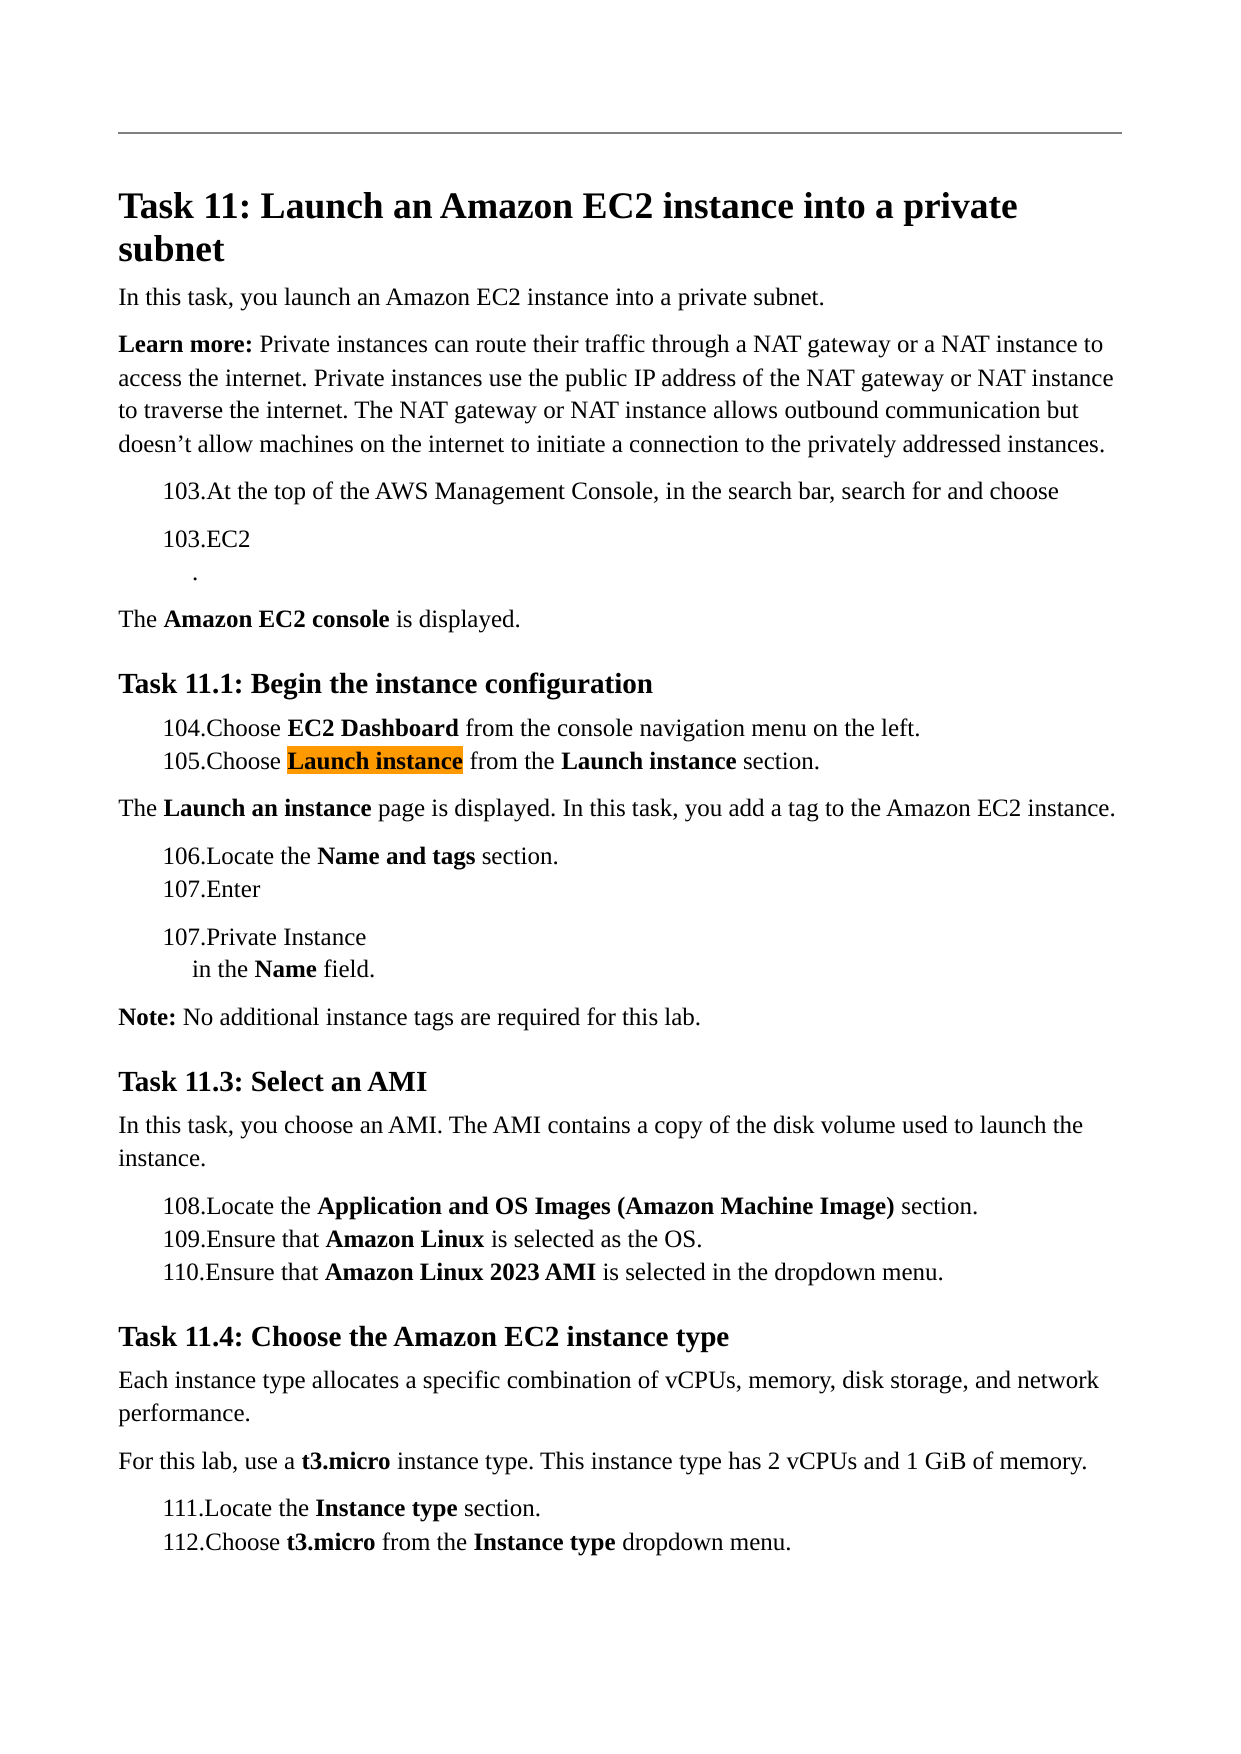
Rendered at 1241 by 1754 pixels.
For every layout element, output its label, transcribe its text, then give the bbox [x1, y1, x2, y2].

text Note: No additional instance tags are required for this lab. [118, 1002, 1122, 1031]
list in the Name field. [162, 954, 1122, 983]
text Learn more: Private instances can route their traffic through a NAT gateway or a NAT instance to access the internet. Private instances use the public IP address of the NAT gateway or NAT instance to traverse the internet. The NAT gateway or NAT instance allows outbound communication but doesn’t allow machines on the internet to initiate a connection to the privately addressed instances. [118, 329, 1122, 457]
text The Amazon EC2 console is displayed. [118, 604, 1122, 633]
text In this task, you choose an AMI. The AMI contains a copy of the disk volume used to launch the instance. [118, 1110, 1122, 1172]
list Ensure that Amazon Linux 2023 AMI is selected in the dropdown menu. [162, 1257, 1122, 1286]
subtitle Task 11.4: Choose the Amazon EC2 instance type [118, 1319, 1122, 1353]
list EC2 [162, 524, 1122, 553]
list Locate the Name and tags section. [162, 841, 1122, 870]
subtitle Task 11: Launch an Amazon EC2 instance into a private subnet [118, 183, 1122, 269]
list Enter [162, 874, 1122, 903]
subtitle Task 11.3: Select an AMI [118, 1064, 1122, 1098]
list Locate the Instance type section. [162, 1493, 1122, 1522]
list Choose EC2 Dashboard from the console navigation menu on the left. [162, 713, 1122, 741]
list Choose Launch instance from the Launch instance section. [162, 746, 1122, 774]
list Locate the Application and OS Images (Amazon Machine Image) section. [162, 1191, 1122, 1220]
list . [162, 557, 1122, 586]
text Each instance type allocates a specific combination of vCPUs, memory, disk storage, and network performance. [118, 1365, 1122, 1427]
list At the top of the AWS Management Console, in the search bar, search for and choose [162, 476, 1122, 505]
list Ensure that Amazon Linux is selected as the OS. [162, 1224, 1122, 1253]
list Choose t3.micro from the Instance type dropdown menu. [162, 1527, 1122, 1555]
text In this task, you launch an Amazon EC2 instance into a private subnet. [118, 282, 1122, 311]
subtitle Task 11.1: Begin the instance configuration [118, 667, 1122, 700]
text For this lab, use a t3.micro instance type. This instance type has 2 vCPUs and 1 GiB of memory. [118, 1446, 1122, 1475]
list Private Instance [162, 922, 1122, 950]
text The Launch an instance page is displayed. In this task, you add a tag to the Amazon EC2 instance. [118, 793, 1122, 822]
